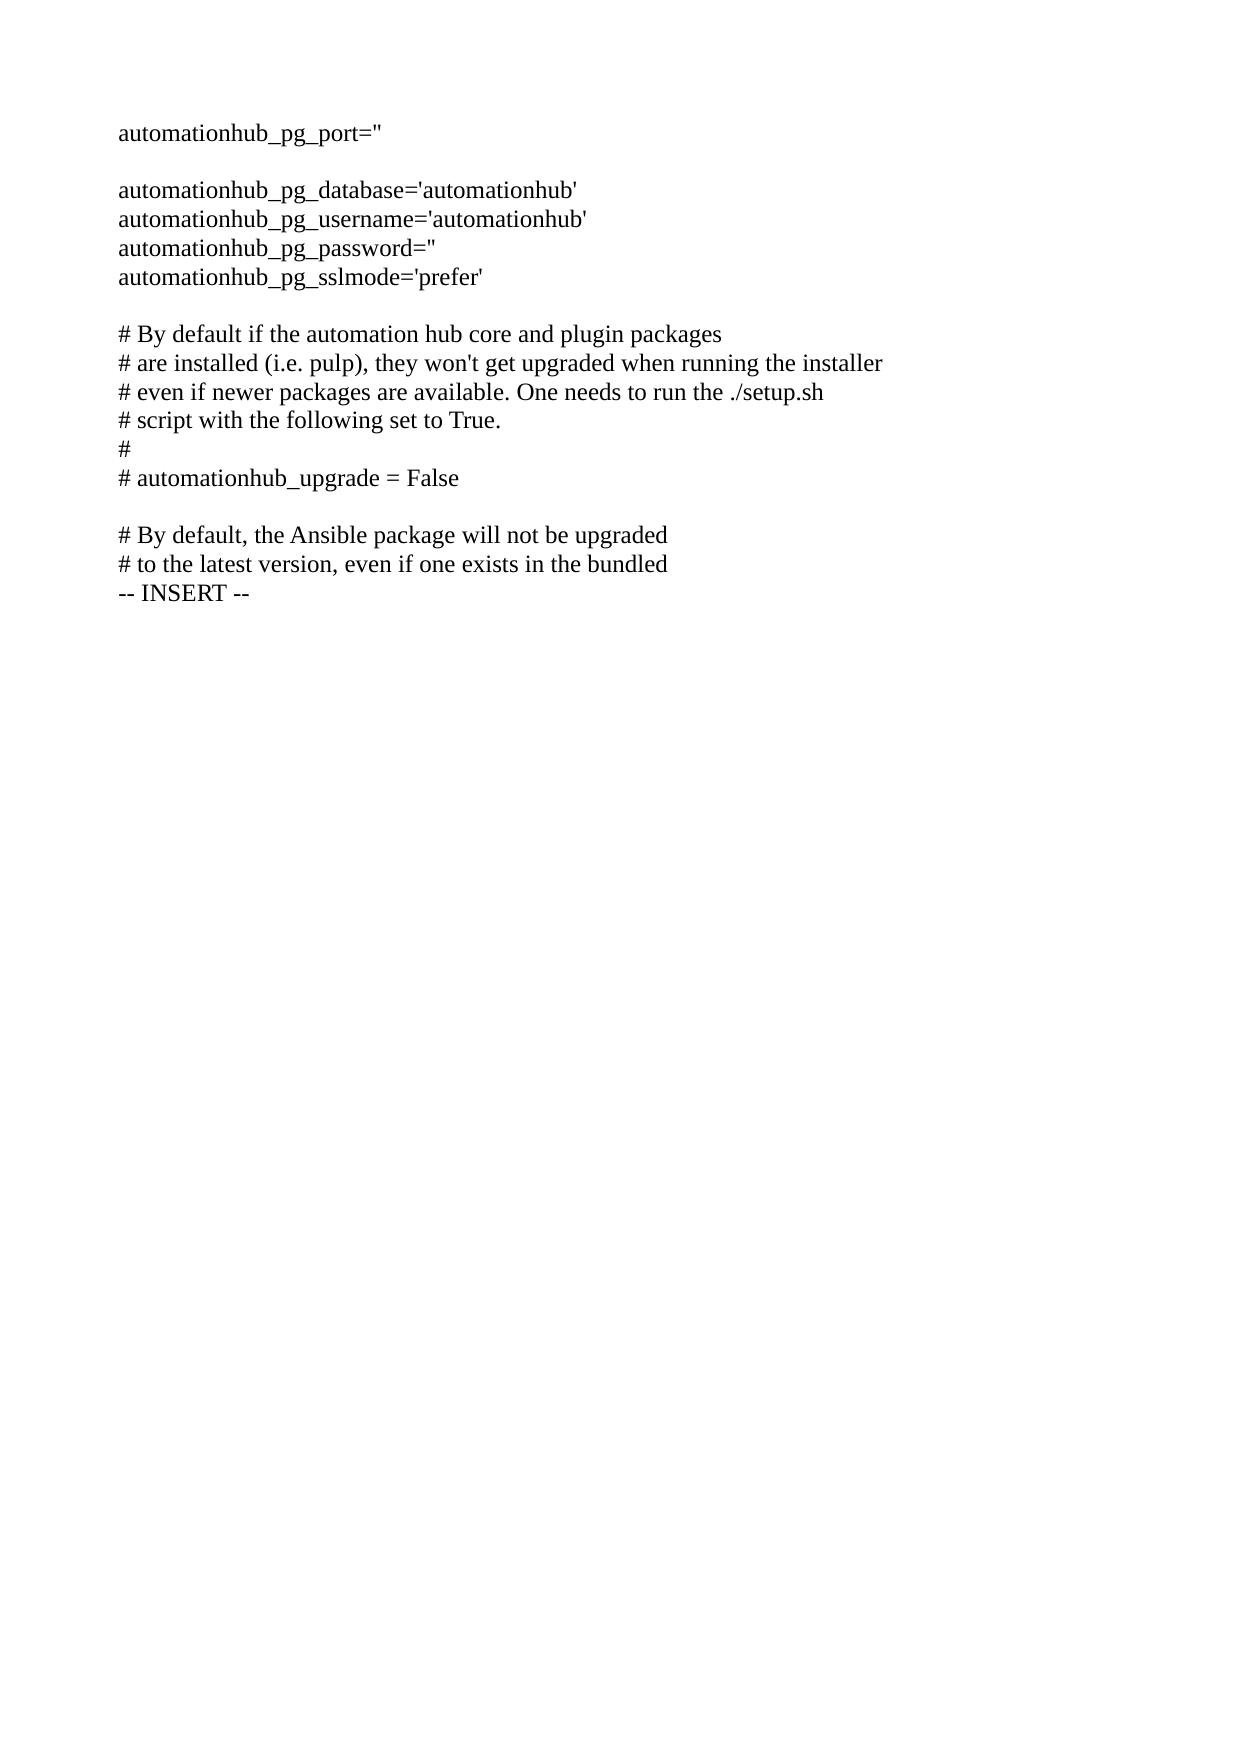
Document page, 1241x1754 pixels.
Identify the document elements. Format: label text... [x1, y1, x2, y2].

text # script with the following set to True. [118, 406, 1122, 434]
text # By default, the Ansible package will not be upgraded [118, 521, 1122, 549]
text automationhub_pg_port='' [118, 118, 1122, 147]
text -- INSERT -- [118, 578, 1122, 607]
text # are installed (i.e. pulp), they won't get upgraded when running the installer [118, 348, 1122, 377]
text # By default if the automation hub core and plugin packages [118, 319, 1122, 348]
text # [118, 434, 1122, 463]
text automationhub_pg_password='' [118, 233, 1122, 262]
text # even if newer packages are available. One needs to run the ./setup.sh [118, 377, 1122, 406]
text # to the latest version, even if one exists in the bundled [118, 549, 1122, 578]
text automationhub_pg_sslmode='prefer' [118, 262, 1122, 291]
text automationhub_pg_database='automationhub' [118, 176, 1122, 204]
text # automationhub_upgrade = False [118, 463, 1122, 492]
text automationhub_pg_username='automationhub' [118, 204, 1122, 233]
